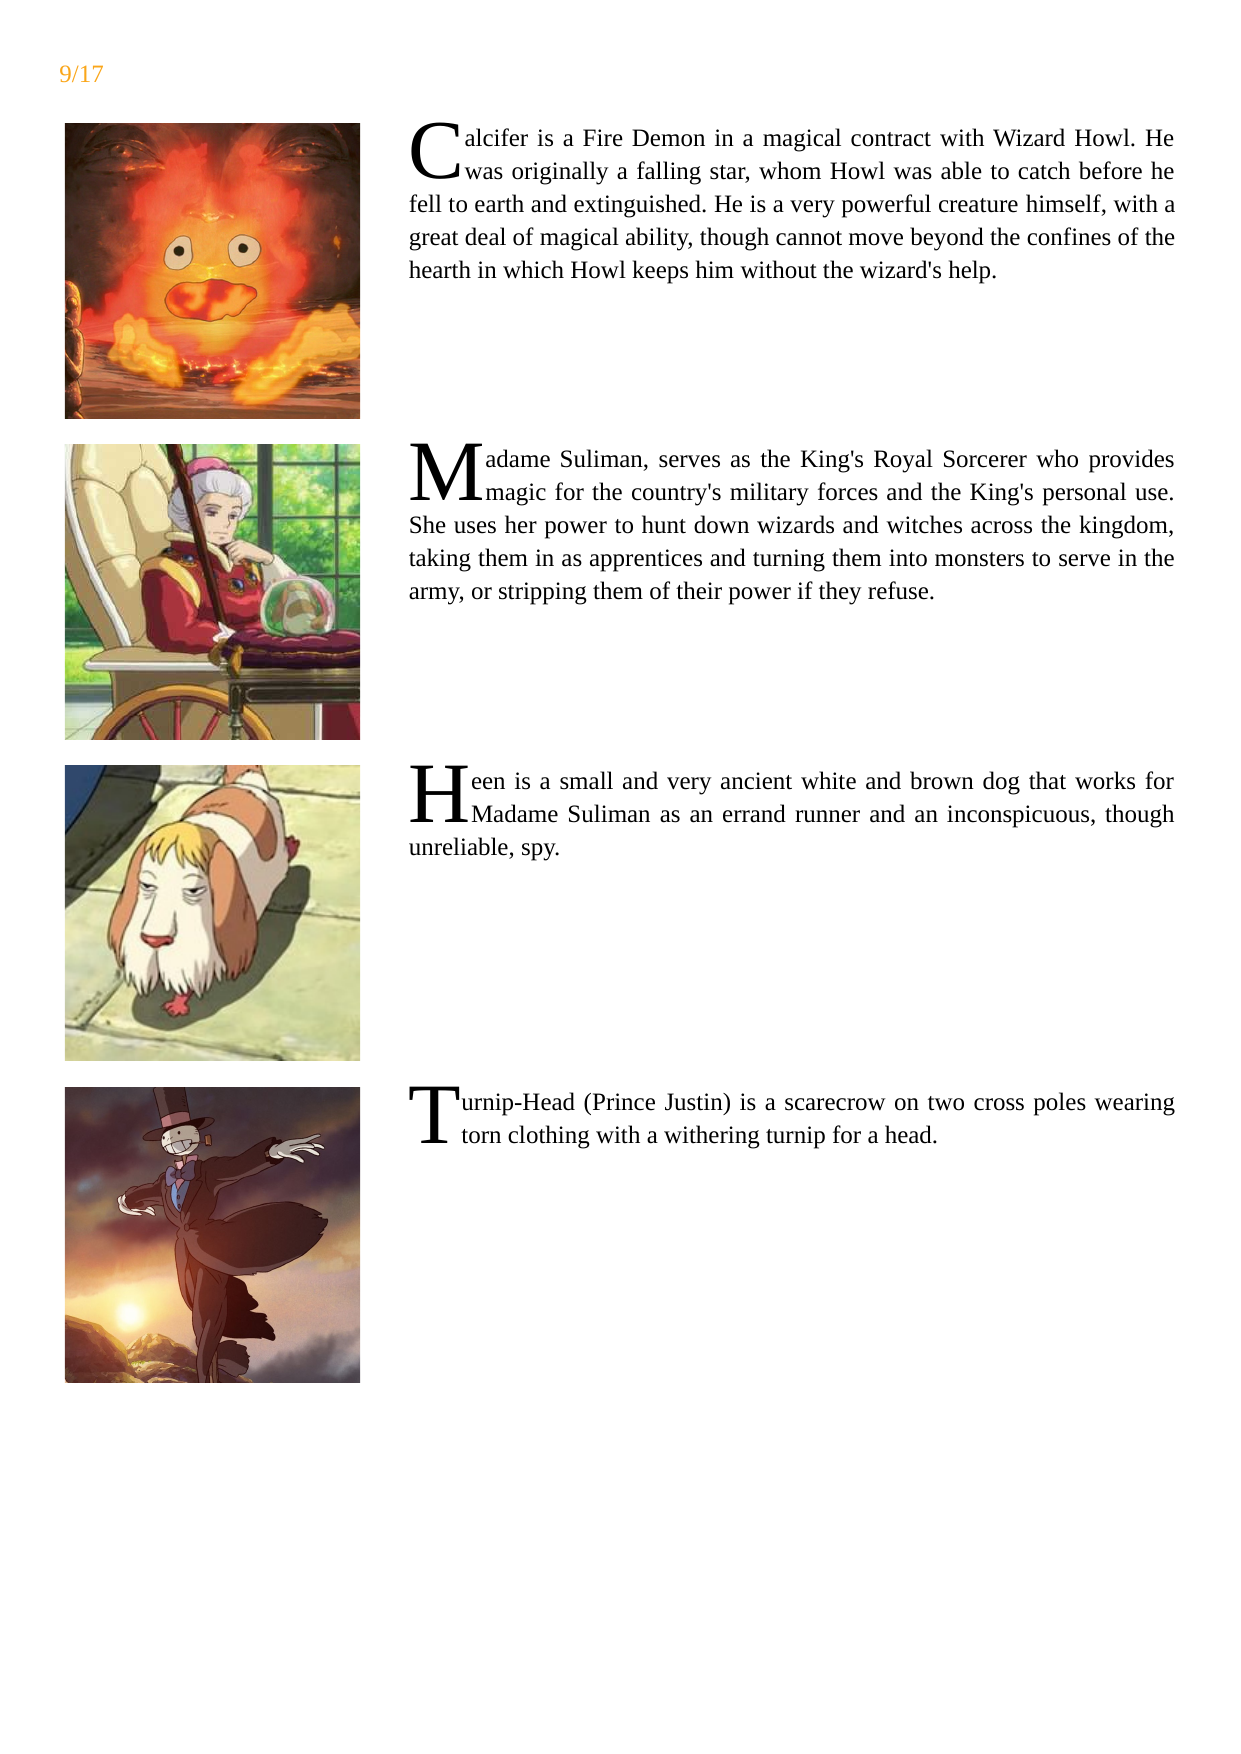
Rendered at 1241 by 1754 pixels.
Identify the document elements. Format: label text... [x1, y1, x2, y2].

picture [64, 1087, 360, 1383]
table_cell Calcifer is a Fire Demon in a magical contract with Wizard Howl. He was originally a falling star, whom Howl was able to catch before he fell to earth and extinguished. He is a very powerful creature himself, with a great deal of magical ability, though cannot move beyond the confines of the hearth in which Howl keeps him without the wizard's help. [403, 117, 1181, 439]
table_cell [59, 439, 403, 760]
table_cell Turnip-Head (Prince Justin) is a scarecrow on two cross poles wearing torn clothing with a withering turnip for a head. [403, 1081, 1181, 1403]
table_cell Heen is a small and very ancient white and brown dog that works for Madame Suliman as an errand runner and an inconspicuous, though unreliable, spy. [403, 760, 1181, 1081]
picture [64, 123, 360, 419]
picture [64, 765, 360, 1061]
table_cell [59, 760, 403, 1081]
table_cell [59, 1081, 403, 1403]
table_cell Madame Suliman, serves as the King's Royal Sorcerer who provides magic for the country's military forces and the King's personal use. She uses her power to hunt down wizards and witches across the kingdom, taking them in as apprentices and turning them into monsters to serve in the army, or stripping them of their power if they refuse. [403, 439, 1181, 760]
table_cell [59, 117, 403, 439]
picture [64, 444, 360, 740]
